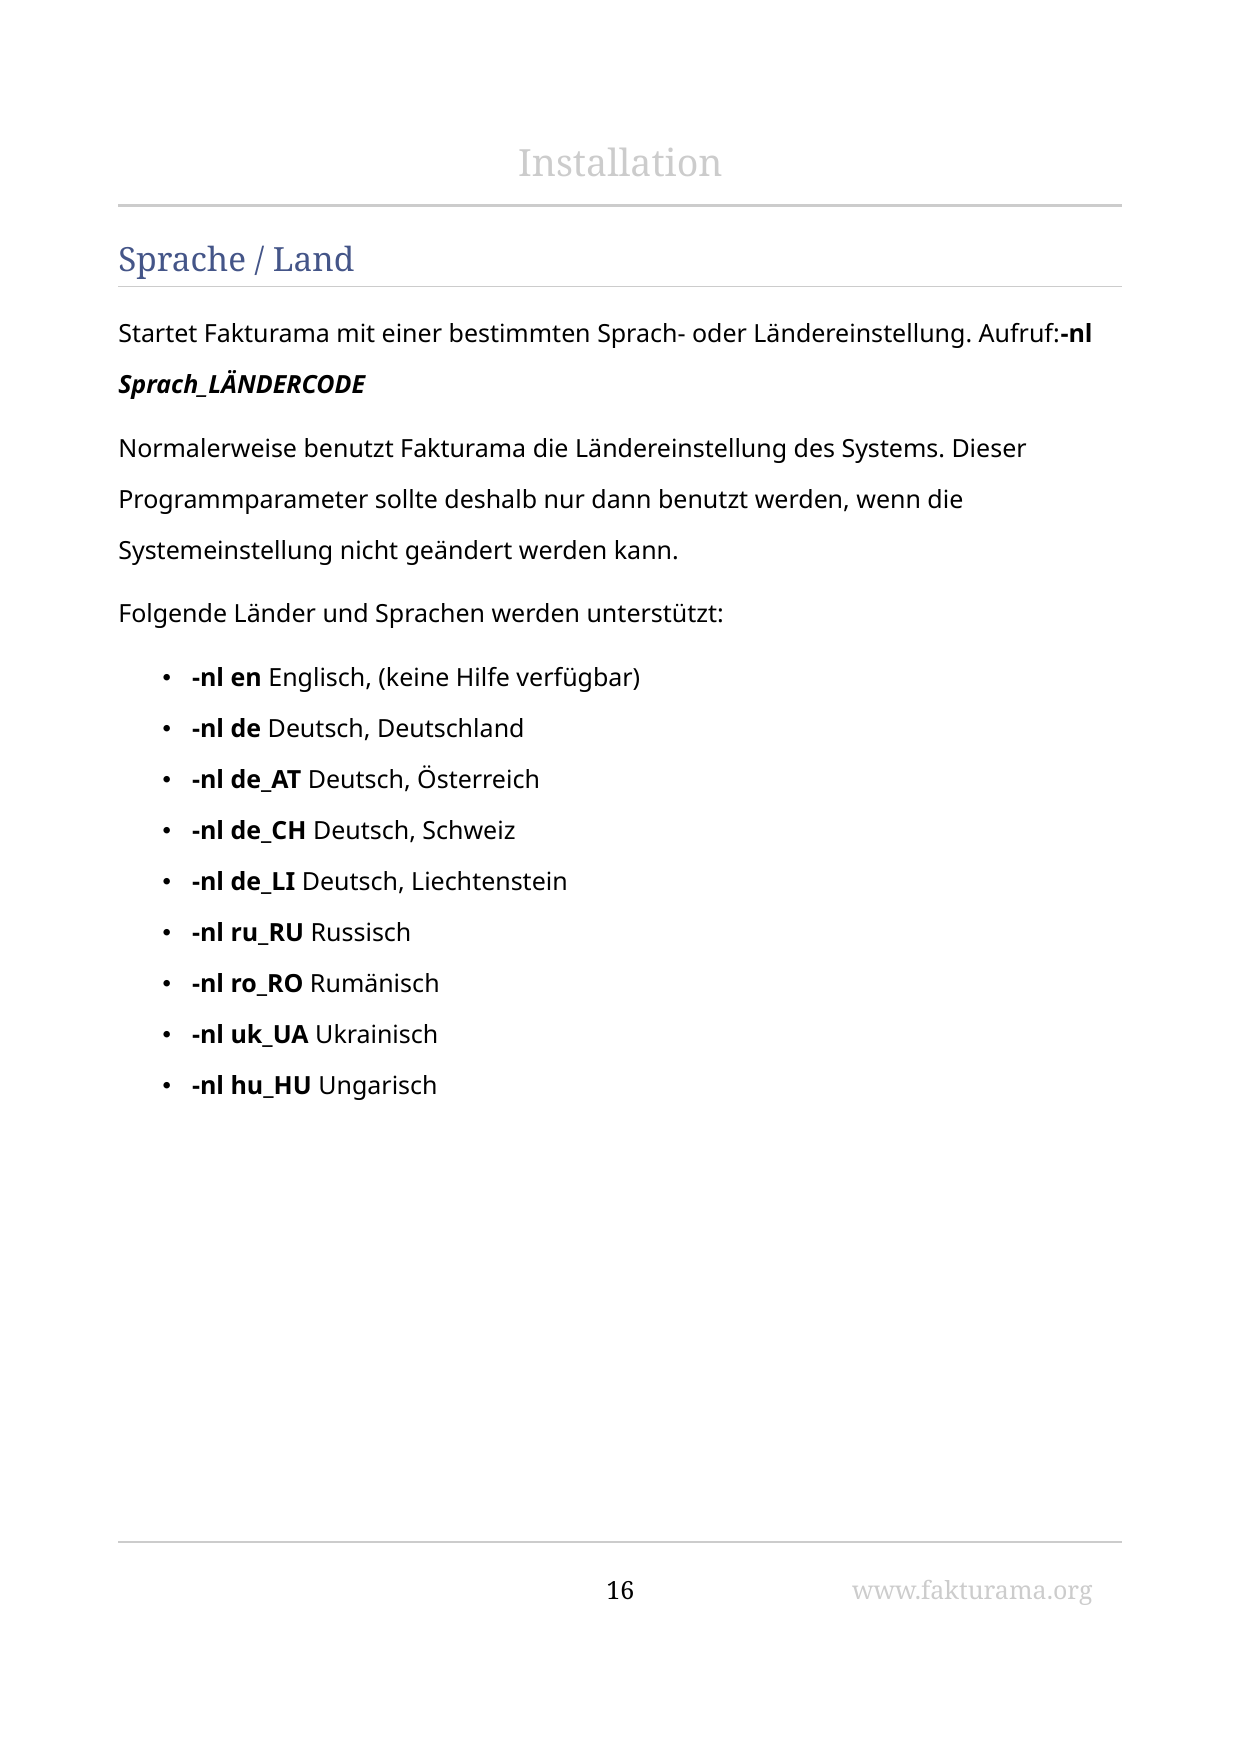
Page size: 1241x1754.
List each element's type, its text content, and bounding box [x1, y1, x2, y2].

text Folgende Länder und Sprachen werden unterstützt: [118, 596, 1122, 630]
text Normalerweise benutzt Fakturama die Ländereinstellung des Systems. Dieser Programmparameter sollte deshalb nur dann benutzt werden, wenn die Systemeinstellung nicht geändert werden kann. [118, 430, 1122, 567]
list -nl ro_RO Rumänisch [162, 966, 1122, 1000]
subtitle Sprache / Land [118, 236, 1122, 286]
list -nl de Deutsch, Deutschland [162, 711, 1122, 745]
list -nl en Englisch, (keine Hilfe verfügbar) [162, 659, 1122, 694]
list -nl de_LI Deutsch, Liechtenstein [162, 864, 1122, 898]
text Startet Fakturama mit einer bestimmten Sprach- oder Ländereinstellung. Aufruf:-nl Sprach_LÄNDERCODE [118, 316, 1122, 401]
list -nl de_CH Deutsch, Schweiz [162, 813, 1122, 847]
list -nl de_AT Deutsch, Österreich [162, 762, 1122, 796]
list -nl uk_UA Ukrainisch [162, 1017, 1122, 1051]
list -nl ru_RU Russisch [162, 915, 1122, 949]
list -nl hu_HU Ungarisch [162, 1068, 1122, 1102]
